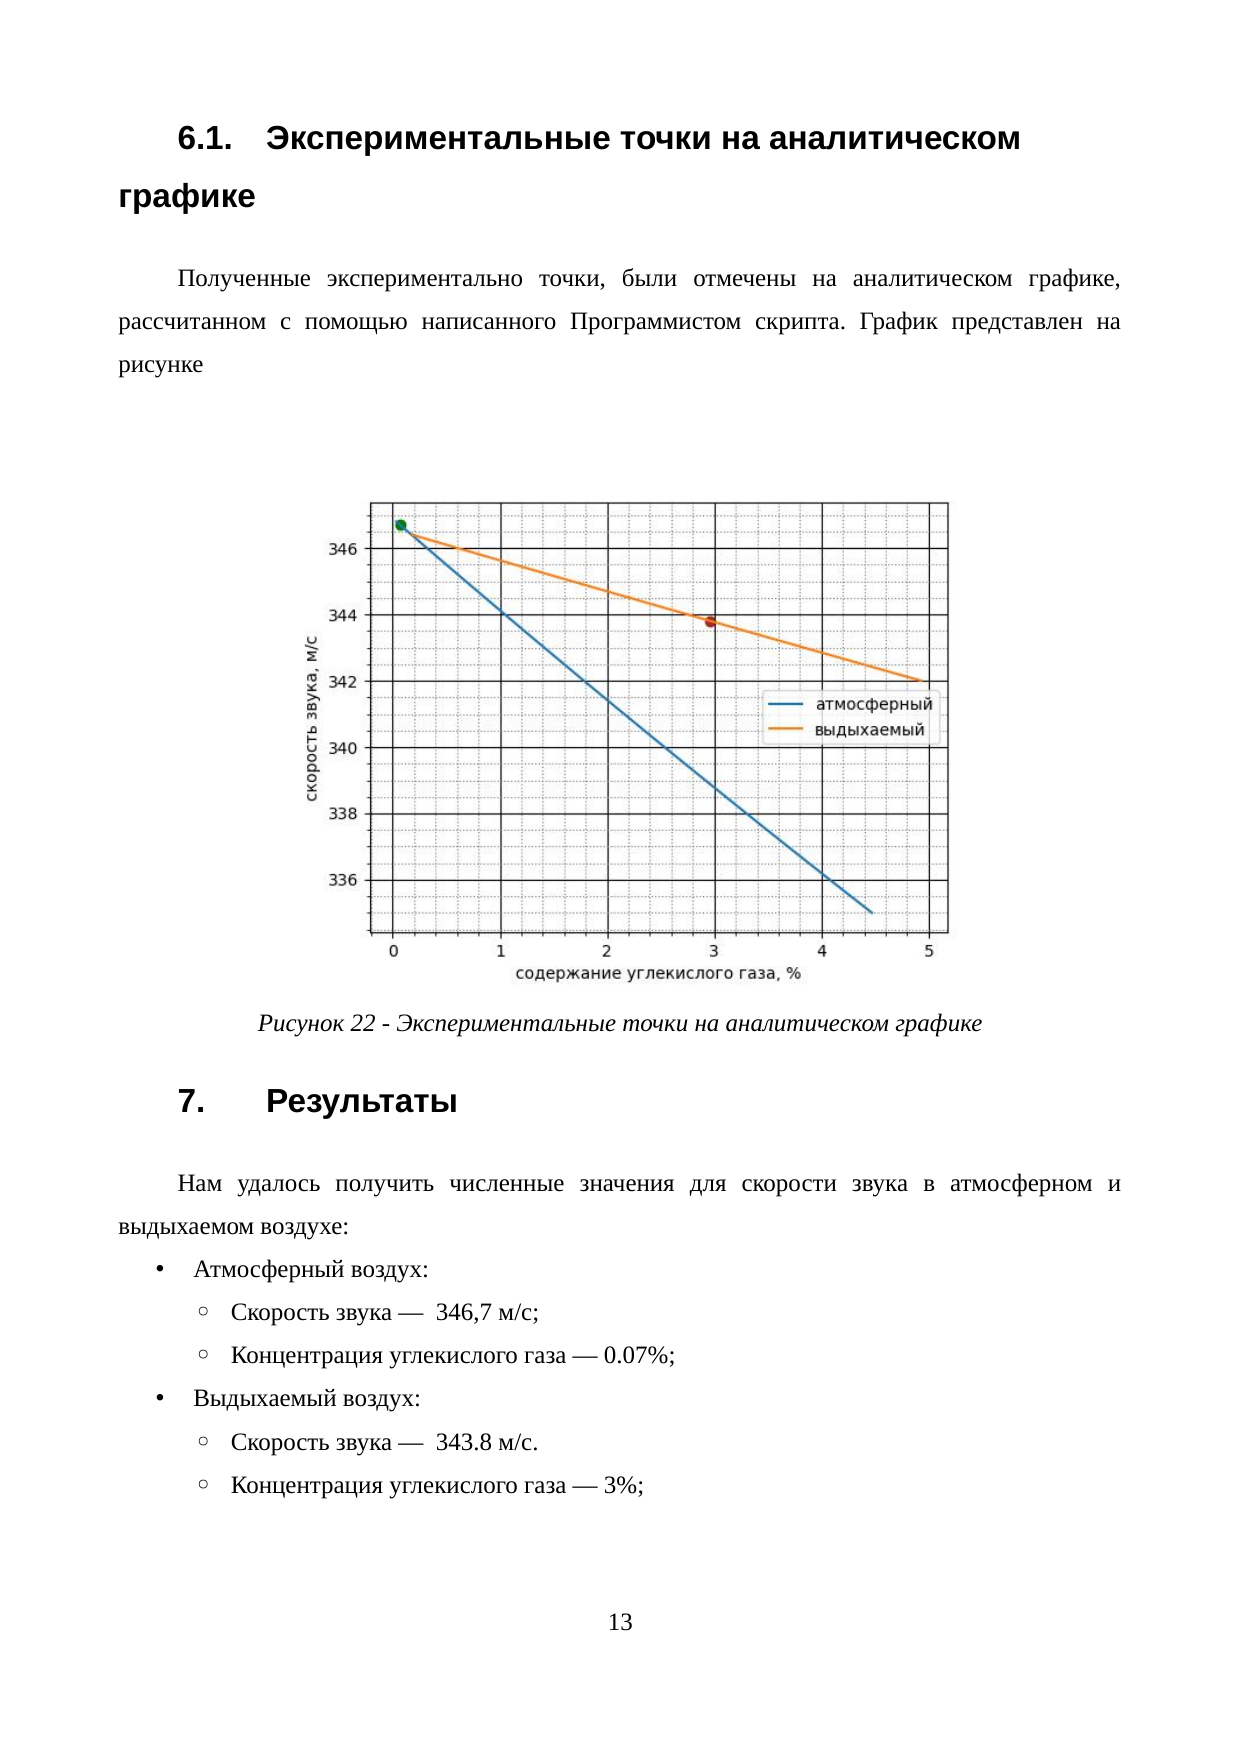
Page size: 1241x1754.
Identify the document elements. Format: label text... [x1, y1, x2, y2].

list Концентрация углекислого газа — 0.07%; [193, 1340, 1122, 1369]
list Скорость звука — 343.8 м/с. [193, 1427, 1122, 1455]
subtitle Экспериментальные точки на аналитическом графике [118, 118, 1122, 214]
list Скорость звука — 346,7 м/с; [193, 1297, 1122, 1326]
picture [277, 435, 1022, 994]
text Нам удалось получить численные значения для скорости звука в атмосферном и выдыхаемом воздухе: [118, 1168, 1122, 1240]
list Атмосферный воздух: [156, 1254, 1122, 1283]
subtitle Результаты [118, 1081, 1122, 1119]
text Полученные экспериментально точки, были отмечены на аналитическом графике, рассчитанном с помощью написанного Программистом скрипта. График представлен на рисунке [118, 263, 1122, 378]
list Концентрация углекислого газа — 3%; [193, 1470, 1122, 1498]
list Выдыхаемый воздух: [156, 1383, 1122, 1412]
text Рисунок 22 - Экспериментальные точки на аналитическом графике [118, 1008, 1122, 1037]
